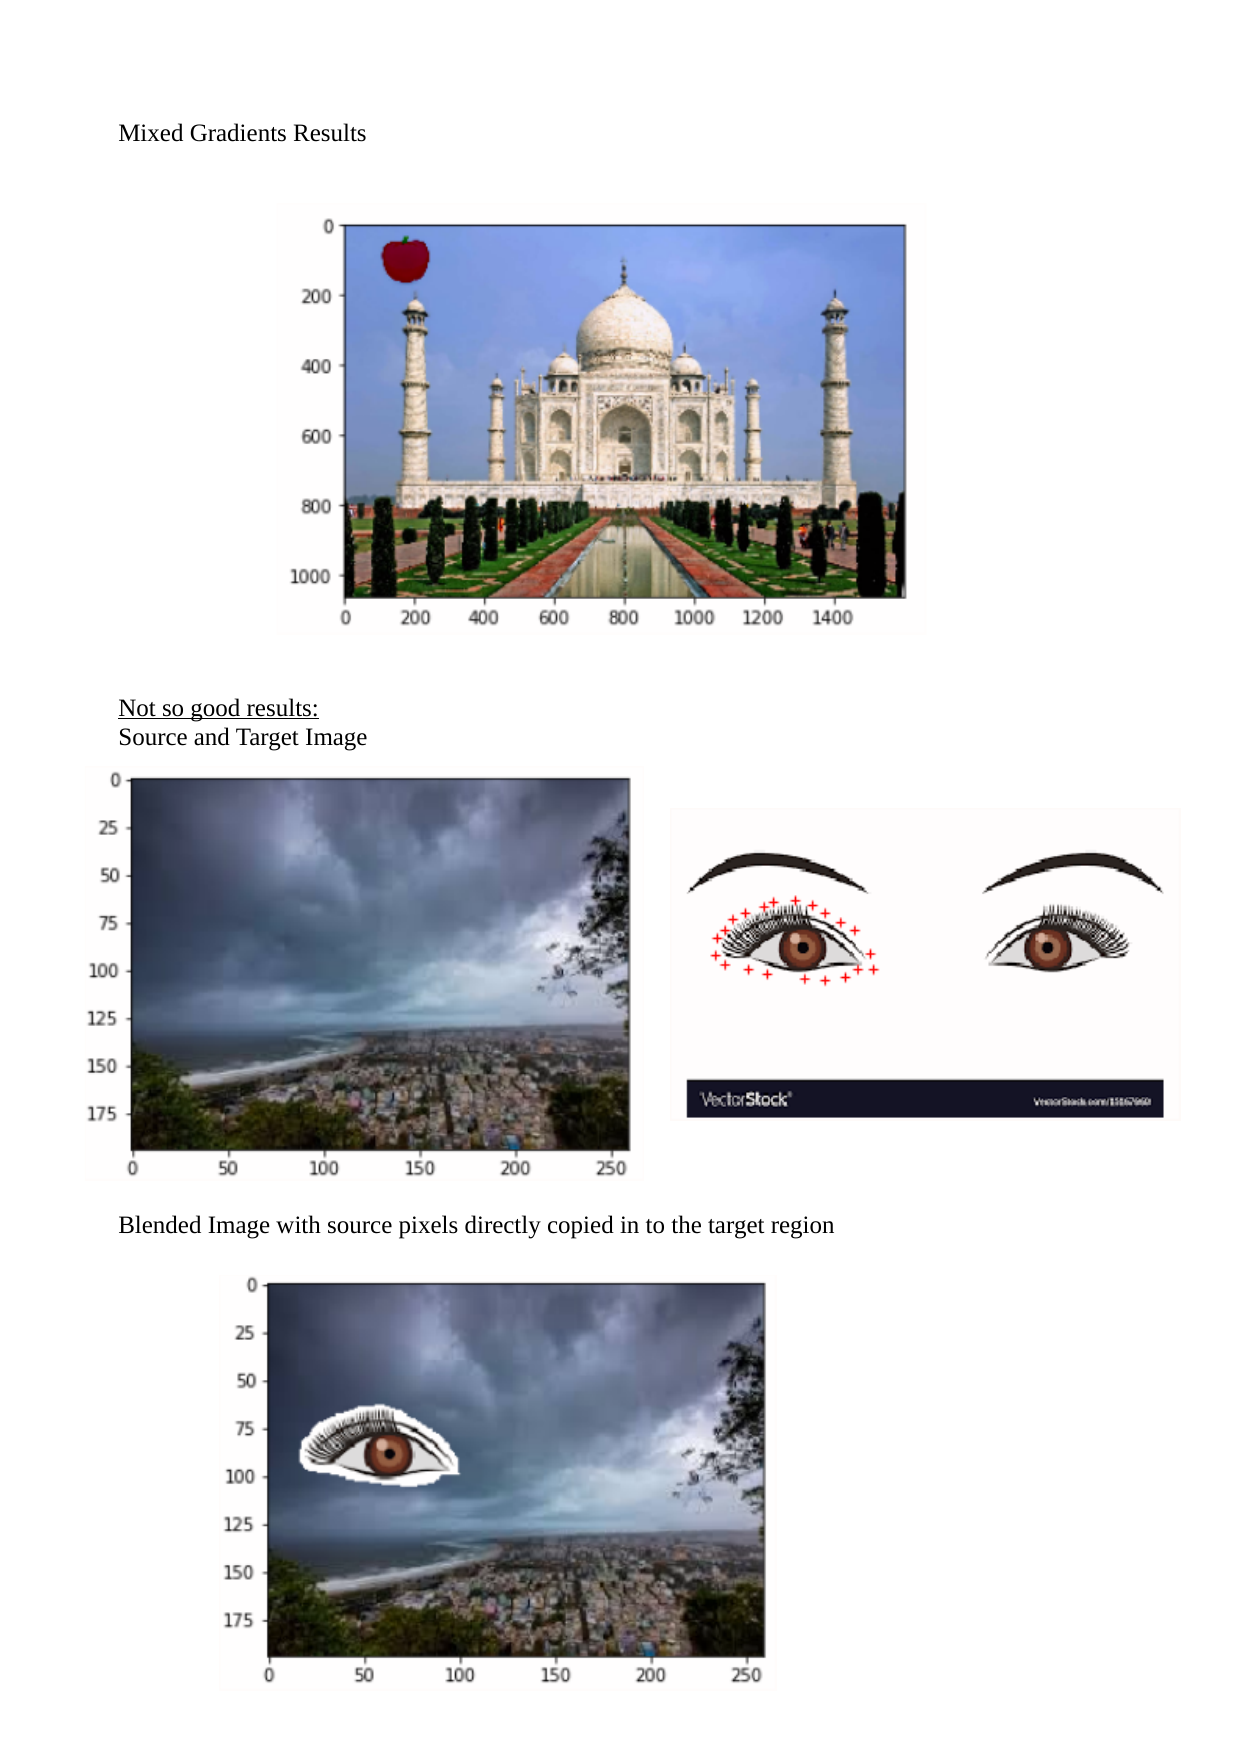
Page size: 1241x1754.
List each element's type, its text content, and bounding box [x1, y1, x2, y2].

text Mixed Gradients Results [118, 118, 1122, 147]
text Not so good results: [118, 693, 1122, 722]
picture [84, 766, 644, 1181]
picture [276, 203, 927, 635]
text Source and Target Image [118, 722, 1122, 751]
picture [670, 808, 1181, 1121]
picture [219, 1275, 777, 1691]
text Blended Image with source pixels directly copied in to the target region [118, 1211, 1122, 1239]
